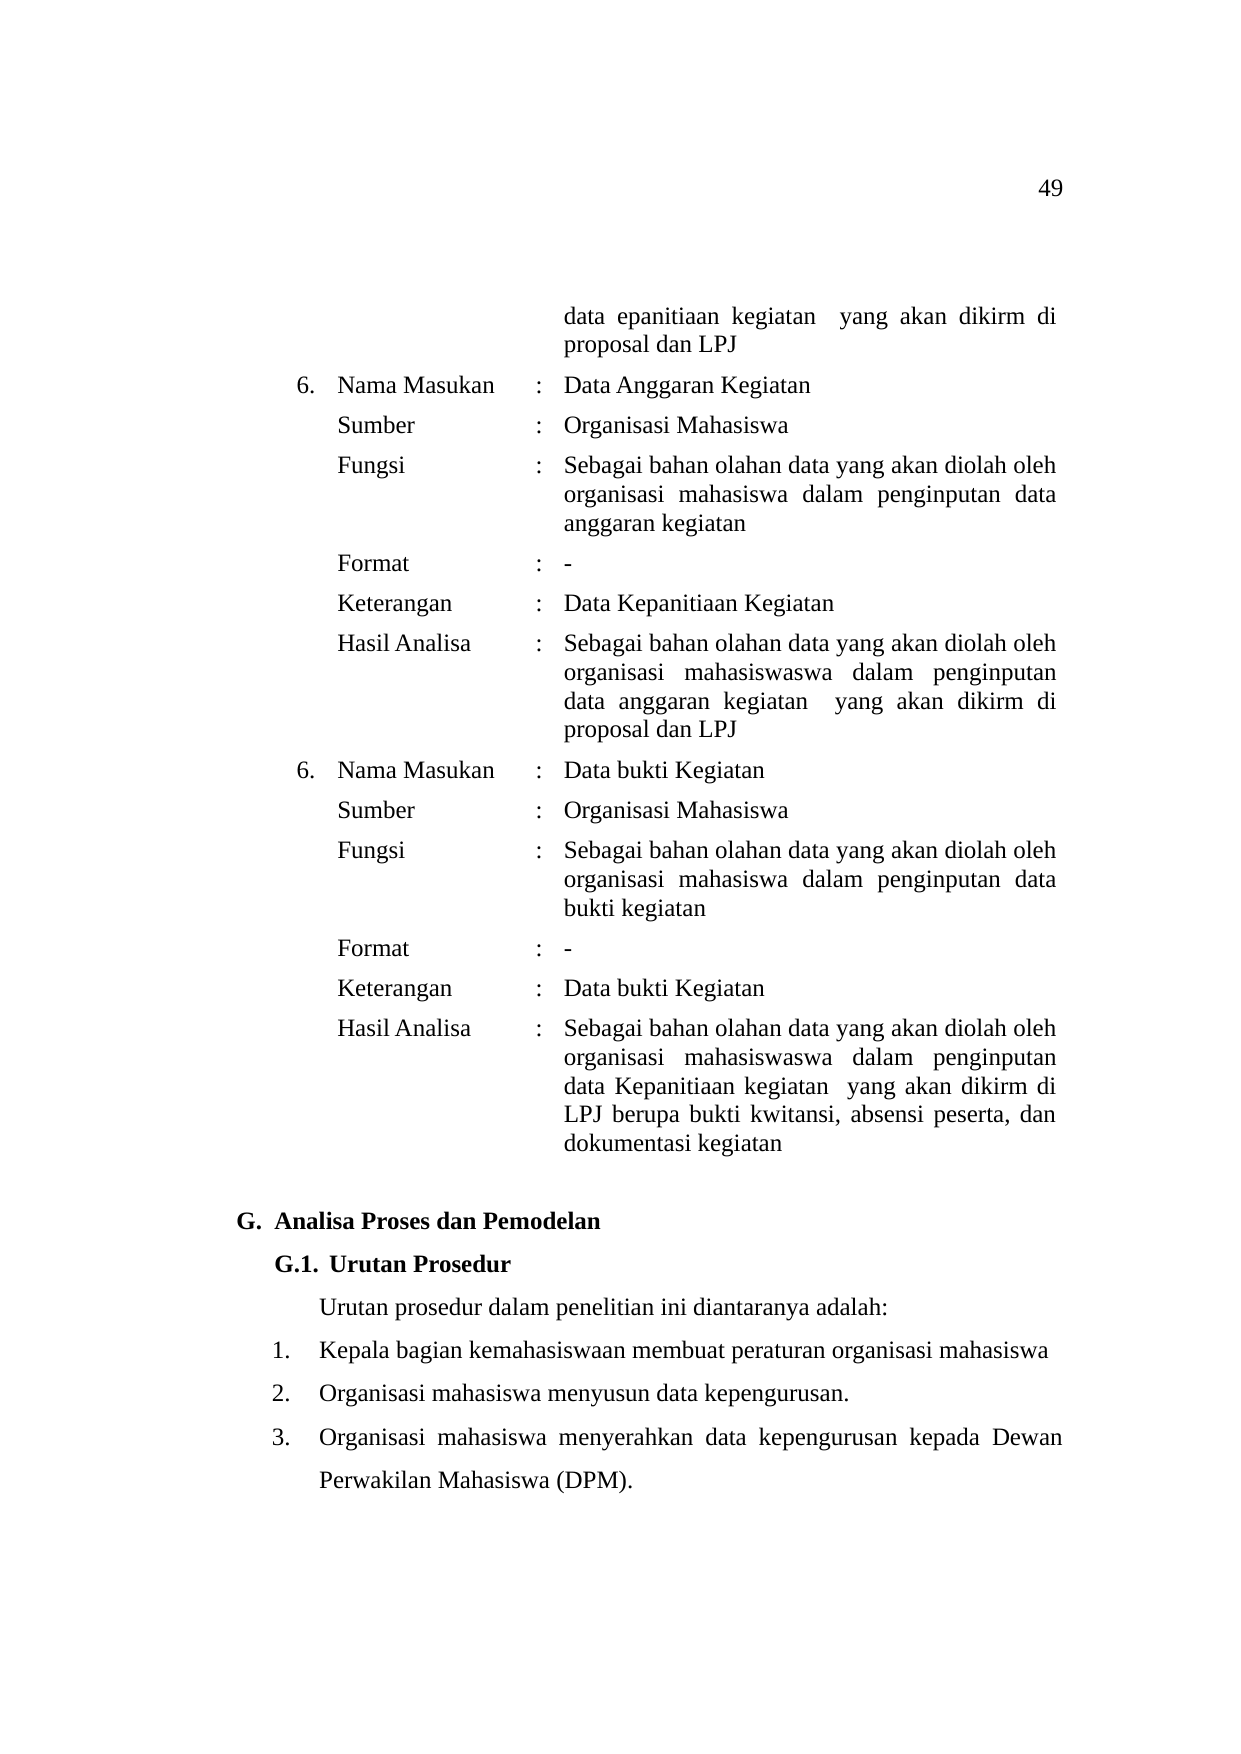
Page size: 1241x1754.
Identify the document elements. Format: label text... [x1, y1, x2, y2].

table_cell Sebagai bahan olahan data yang akan diolah oleh organisasi mahasiswaswa dalam penginputan data anggaran kegiatan yang akan dikirm di proposal dan LPJ [558, 623, 1062, 749]
table_cell Organisasi Mahasiswa [558, 789, 1062, 829]
list Kepala bagian kemahasiswaan membuat peraturan organisasi mahasiswa [272, 1335, 1063, 1364]
table_cell [291, 1008, 331, 1163]
table_cell [291, 542, 331, 582]
table_cell [291, 583, 331, 623]
table_cell : [530, 749, 558, 789]
table_cell [331, 295, 530, 364]
table_cell Fungsi [331, 830, 530, 927]
table_cell Data bukti Kegiatan [558, 968, 1062, 1008]
list Organisasi mahasiswa menyusun data kepengurusan. [272, 1378, 1063, 1407]
table_cell [291, 927, 331, 967]
table_cell : [530, 968, 558, 1008]
table_cell : [530, 404, 558, 444]
table_cell Sebagai bahan olahan data yang akan diolah oleh organisasi mahasiswa dalam penginputan data anggaran kegiatan [558, 445, 1062, 542]
table_cell Hasil Analisa [331, 1008, 530, 1163]
table_cell - [558, 542, 1062, 582]
table_cell Format [331, 927, 530, 967]
table_cell [291, 623, 331, 749]
table_cell Format [331, 542, 530, 582]
table_cell Sumber [331, 404, 530, 444]
table_cell [291, 789, 331, 829]
table_cell 6. [291, 364, 331, 404]
table_cell : [530, 445, 558, 542]
table_cell Sebagai bahan olahan data yang akan diolah oleh organisasi mahasiswa dalam penginputan data bukti kegiatan [558, 830, 1062, 927]
list Urutan prosedur dalam penelitian ini diantaranya adalah: [236, 1292, 1063, 1321]
table_cell [530, 295, 558, 364]
table_cell [291, 830, 331, 927]
table_cell Keterangan [331, 583, 530, 623]
table_cell : [530, 583, 558, 623]
table_cell : [530, 789, 558, 829]
table_cell Sebagai bahan olahan data yang akan diolah oleh organisasi mahasiswaswa dalam penginputan data Kepanitiaan kegiatan yang akan dikirm di LPJ berupa bukti kwitansi, absensi peserta, dan dokumentasi kegiatan [558, 1008, 1062, 1163]
table_cell Fungsi [331, 445, 530, 542]
table_cell : [530, 623, 558, 749]
table_cell : [530, 364, 558, 404]
table_cell Nama Masukan [331, 364, 530, 404]
table_cell Data bukti Kegiatan [558, 749, 1062, 789]
table_cell [291, 968, 331, 1008]
list Analisa Proses dan Pemodelan [236, 1206, 1063, 1235]
table_cell Organisasi Mahasiswa [558, 404, 1062, 444]
table_cell Hasil Analisa [331, 623, 530, 749]
table_cell : [530, 1008, 558, 1163]
table_cell : [530, 542, 558, 582]
table_cell 6. [291, 749, 331, 789]
table_cell Data Kepanitiaan Kegiatan [558, 583, 1062, 623]
table_cell [291, 295, 331, 364]
table_cell : [530, 927, 558, 967]
table_cell [291, 404, 331, 444]
list Urutan Prosedur [274, 1249, 1063, 1278]
table_cell Data Anggaran Kegiatan [558, 364, 1062, 404]
table_cell Keterangan [331, 968, 530, 1008]
table_cell Nama Masukan [331, 749, 530, 789]
table_cell [291, 445, 331, 542]
list Organisasi mahasiswa menyerahkan data kepengurusan kepada Dewan Perwakilan Mahasiswa (DPM). [272, 1422, 1063, 1493]
table_cell : [530, 830, 558, 927]
table_cell Sumber [331, 789, 530, 829]
table_cell data epanitiaan kegiatan yang akan dikirm di proposal dan LPJ [558, 295, 1062, 364]
table_cell - [558, 927, 1062, 967]
